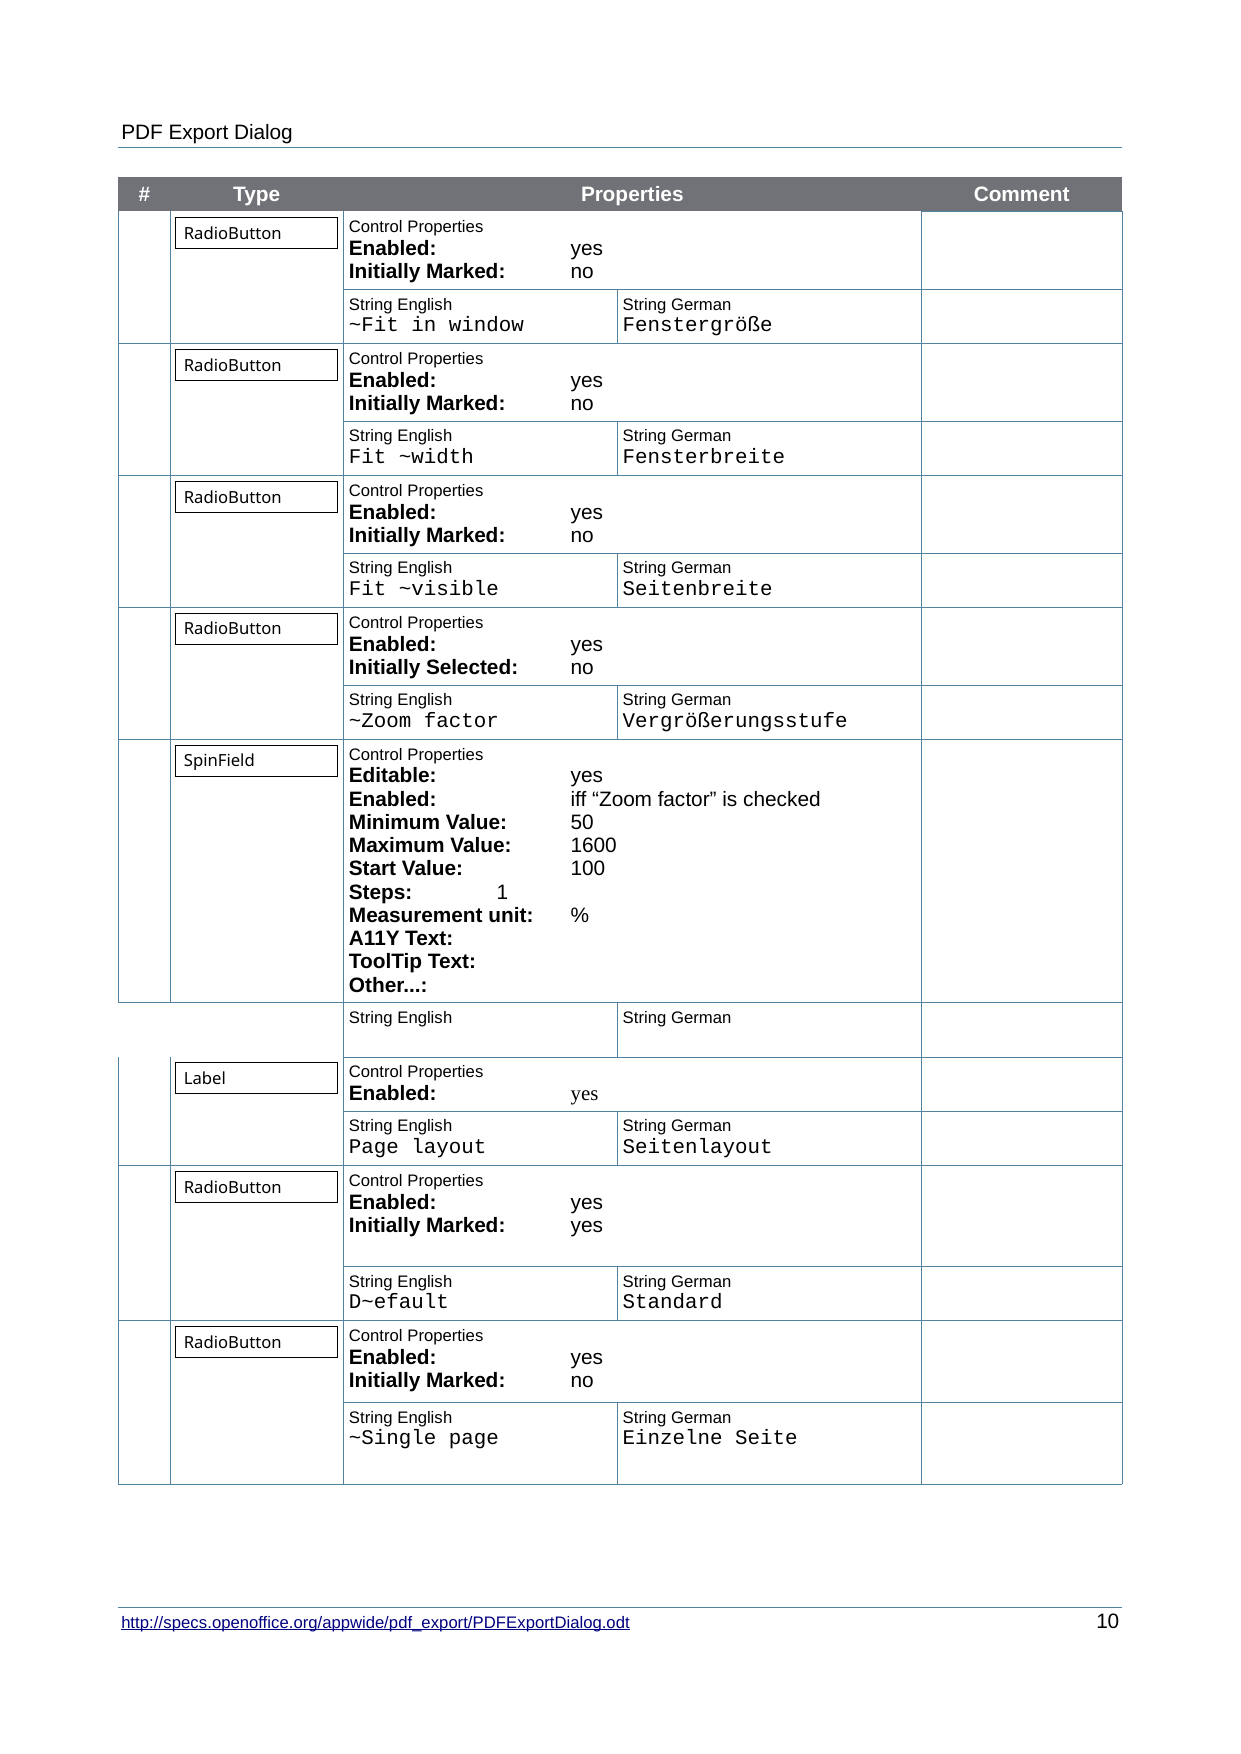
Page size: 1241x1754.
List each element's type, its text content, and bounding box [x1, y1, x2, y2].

table_cell String English Fit ~visible [344, 554, 617, 607]
table_cell String German Seitenbreite [618, 554, 921, 607]
table_cell <#> [119, 1321, 170, 1484]
table_cell String English Page layout [344, 1112, 617, 1165]
table_cell <#> [119, 344, 170, 475]
table_cell [171, 211, 343, 343]
table_header Properties [343, 177, 921, 211]
table_cell [171, 1166, 343, 1320]
table_cell [922, 1267, 1122, 1320]
table_cell [922, 1112, 1122, 1165]
table_header [922, 476, 1122, 553]
table_cell [922, 422, 1122, 475]
table_cell [922, 554, 1122, 607]
table_cell String English [344, 1003, 617, 1057]
table_cell [171, 1057, 343, 1165]
table_header [922, 1058, 1122, 1111]
table_header [922, 1166, 1122, 1266]
table_header Control Properties Enabled: yes Initially Selected: no [344, 608, 921, 684]
table_header Control Properties Enabled: yes Initially Marked: yes [344, 1166, 921, 1266]
table_cell String English ~Fit in window [344, 290, 617, 343]
table_cell String German Seitenlayout [618, 1112, 921, 1165]
table_header Control Properties Enabled: yes Initially Marked: no [344, 344, 921, 421]
table_cell <#> [119, 211, 170, 343]
table_cell [171, 344, 343, 475]
table_cell <#> [119, 476, 170, 607]
table_cell String English ~Zoom factor [344, 686, 617, 739]
table_cell String German [618, 1003, 921, 1057]
table_cell [171, 608, 343, 739]
table_cell String English ~Single page [344, 1403, 617, 1484]
table_cell [922, 686, 1122, 739]
table_cell [171, 1321, 343, 1484]
table_cell <#> [119, 608, 170, 739]
table_header [922, 1321, 1122, 1402]
table_header Control Properties Enabled: yes Initially Marked: no [344, 1321, 921, 1402]
table_header Type [170, 177, 343, 211]
table_cell String English Fit ~width [344, 422, 617, 475]
table_header [922, 608, 1122, 684]
table_header Control Properties Editable: yes Enabled: iff “Zoom factor” is checked Minimum Value: 50 Maximum Value: 1600 Start Value: 100 Steps: 1 Measurement unit: % A11Y Text: ToolTip Text: Other...: [344, 740, 921, 1002]
table_cell [171, 740, 343, 1002]
table_header # [118, 177, 170, 211]
table_header Control Properties Enabled: yes Initially Marked: no [344, 211, 921, 289]
table_header [922, 344, 1122, 421]
table_cell [922, 1403, 1122, 1484]
table_header Control Properties Enabled: yes [344, 1058, 921, 1111]
table_cell <#> [119, 1166, 170, 1320]
table_cell String German Fensterbreite [618, 422, 921, 475]
table_header Control Properties Enabled: yes Initially Marked: no [344, 476, 921, 553]
table_header [922, 740, 1122, 1002]
table_cell [922, 290, 1122, 343]
table_cell String German Einzelne Seite [618, 1403, 921, 1484]
table_header [922, 212, 1122, 289]
table_cell [922, 1003, 1122, 1057]
table_cell [171, 476, 343, 607]
table_cell <#> [119, 740, 170, 1002]
table_cell String English D~efault [344, 1267, 617, 1320]
table_cell String German Fenstergröße [618, 290, 921, 343]
table_cell String German Standard [618, 1267, 921, 1320]
table_header Comment [921, 177, 1122, 211]
table_cell <#> [119, 1057, 170, 1165]
table_cell String German Vergrößerungsstufe [618, 686, 921, 739]
